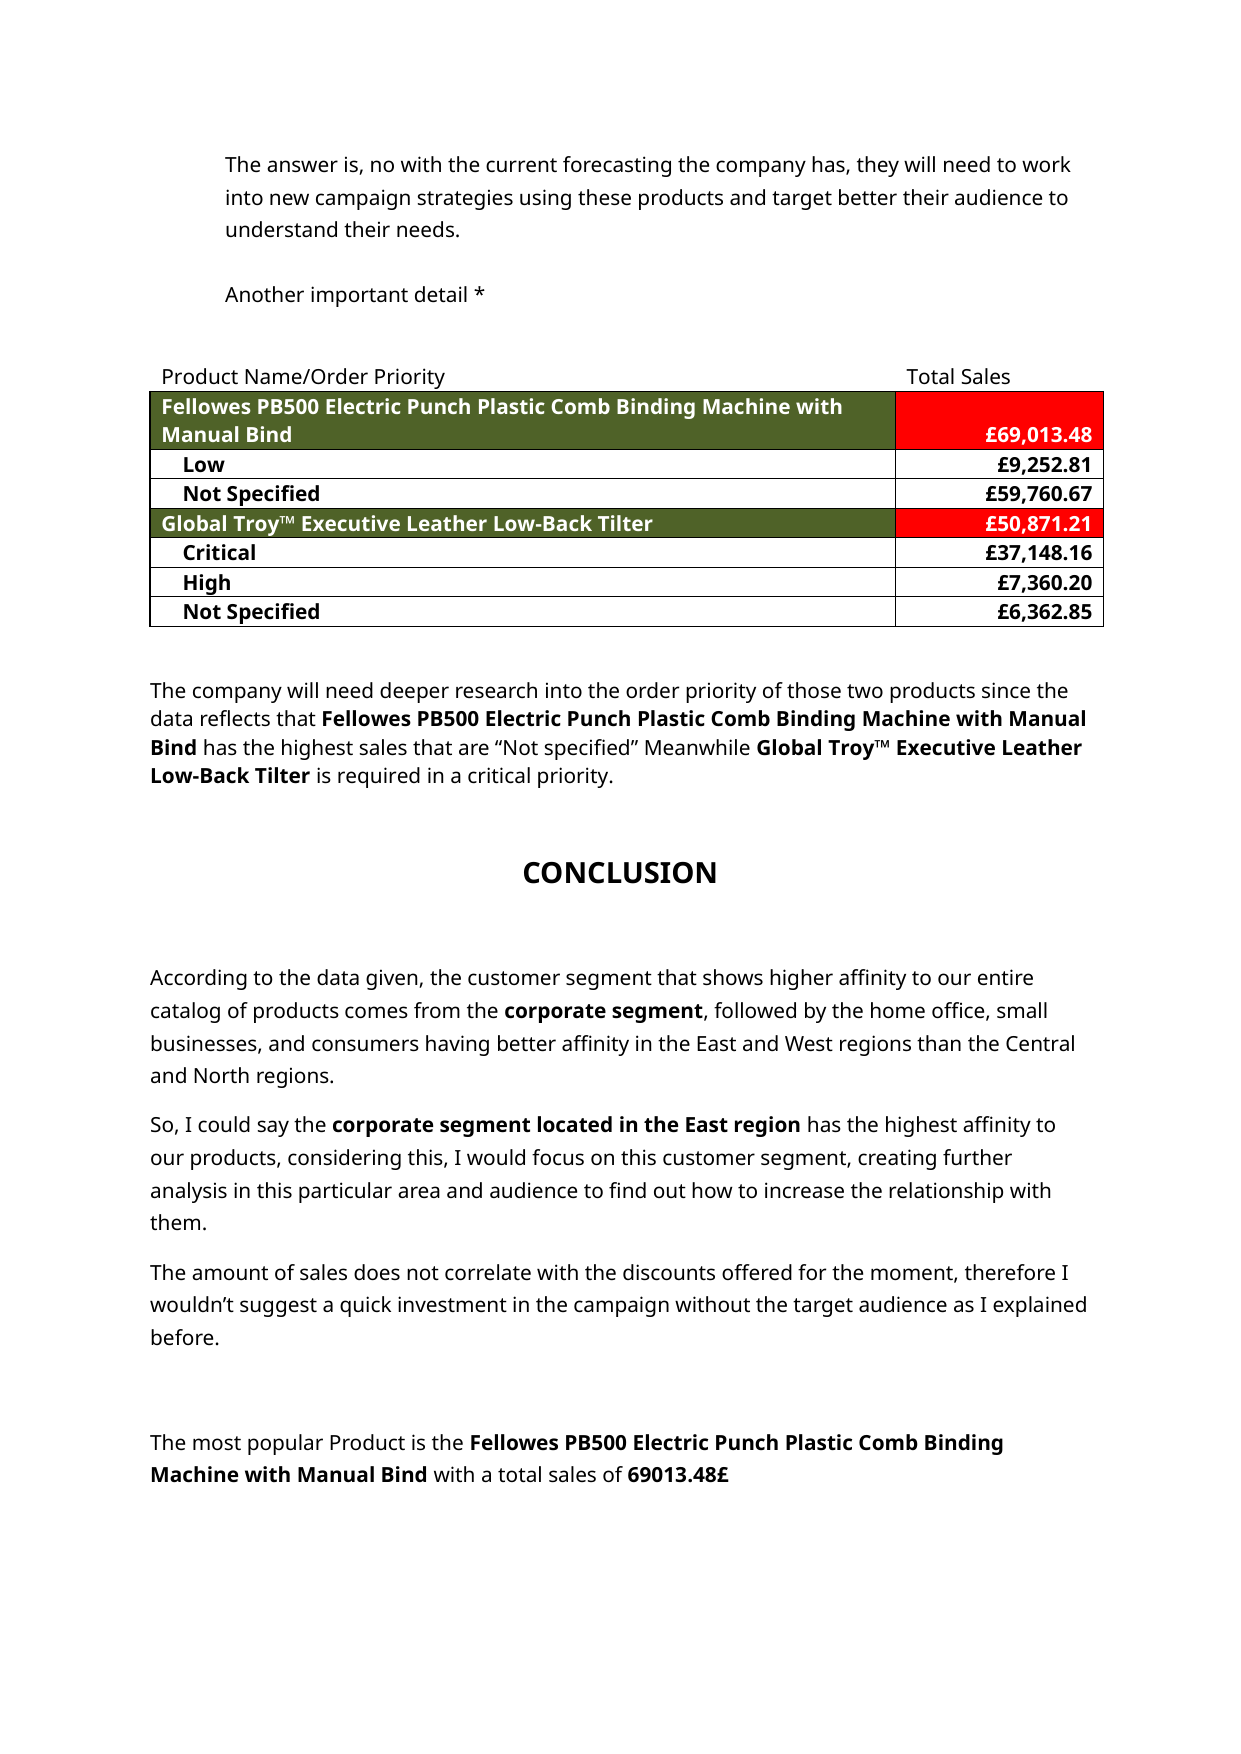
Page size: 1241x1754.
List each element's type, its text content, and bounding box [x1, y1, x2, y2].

table_cell £50,871.21 [896, 509, 1103, 537]
table_cell Critical [151, 538, 895, 567]
table_header Total Sales [895, 362, 1103, 391]
table_cell £9,252.81 [896, 450, 1103, 478]
text According to the data given, the customer segment that shows higher affinity to our entire catalog of products comes from the corporate segment, followed by the home office, small businesses, and consumers having better affinity in the East and West regions than the Central and North regions. [150, 963, 1090, 1090]
table_header Product Name/Order Priority [150, 362, 895, 391]
table_cell Low [151, 450, 895, 478]
text CONCLUSION [150, 852, 1090, 892]
table_cell Not Specified [151, 597, 895, 626]
list Another important detail * [225, 280, 1090, 309]
table_cell £69,013.48 [896, 392, 1103, 449]
table_cell £37,148.16 [896, 538, 1103, 567]
table_cell Not Specified [151, 479, 895, 508]
table_cell £7,360.20 [896, 568, 1103, 596]
table_cell £6,362.85 [896, 597, 1103, 626]
text The most popular Product is the Fellowes PB500 Electric Punch Plastic Comb Binding Machine with Manual Bind with a total sales of 69013.48£ [150, 1428, 1090, 1489]
text The company will need deeper research into the order priority of those two products since the data reflects that Fellowes PB500 Electric Punch Plastic Comb Binding Machine with Manual Bind has the highest sales that are “Not specified” Meanwhile Global Troy™ Executive Leather Low-Back Tilter is required in a critical priority. [150, 676, 1090, 789]
table_cell Fellowes PB500 Electric Punch Plastic Comb Binding Machine with Manual Bind [151, 392, 895, 449]
table_cell £59,760.67 [896, 479, 1103, 508]
list The answer is, no with the current forecasting the company has, they will need to work into new campaign strategies using these products and target better their audience to understand their needs. [225, 150, 1090, 244]
text So, I could say the corporate segment located in the East region has the highest affinity to our products, considering this, I would focus on this customer segment, creating further analysis in this particular area and audience to find out how to increase the relationship with them. [150, 1111, 1090, 1237]
table_cell High [151, 568, 895, 596]
table_cell Global Troy™ Executive Leather Low-Back Tilter [151, 509, 895, 537]
text The amount of sales does not correlate with the discounts offered for the moment, therefore I wouldn’t suggest a quick investment in the campaign without the target audience as I explained before. [150, 1258, 1090, 1351]
